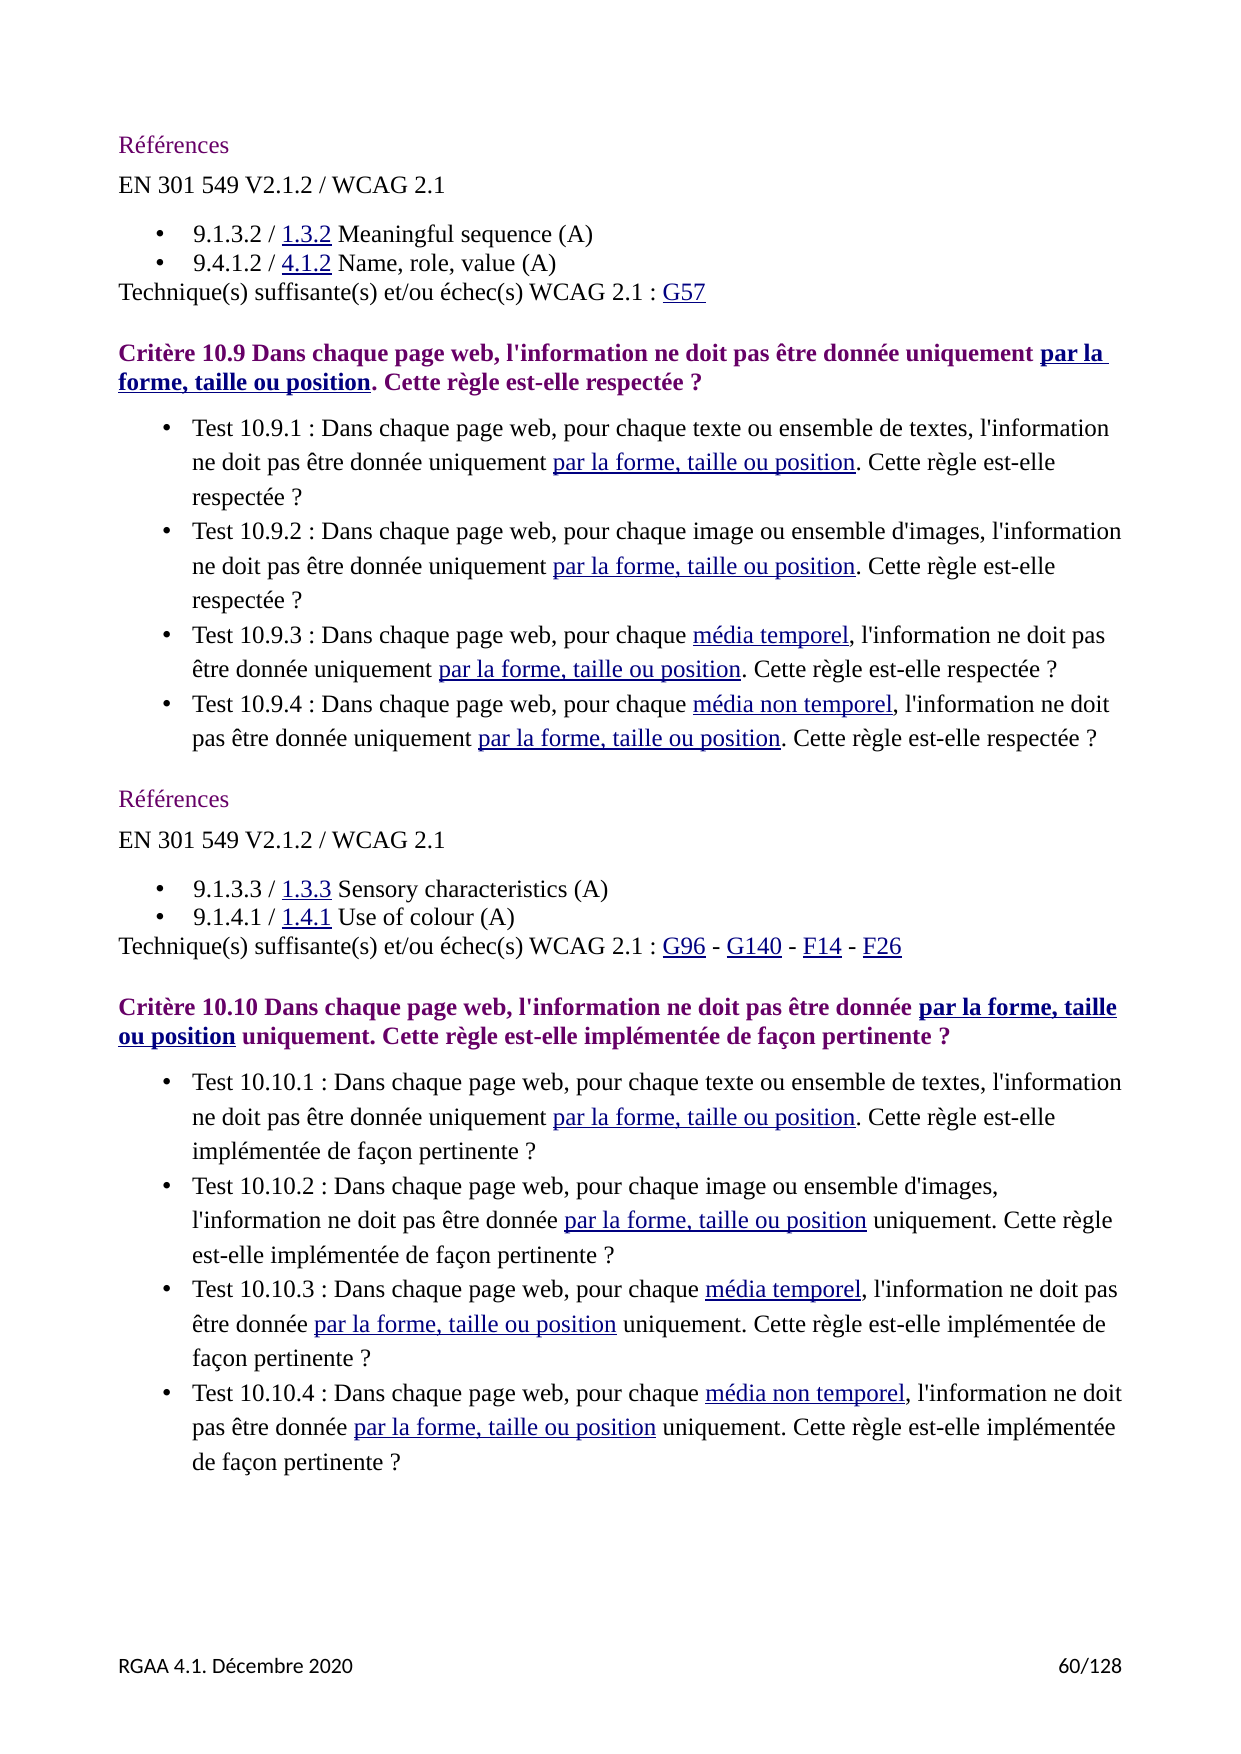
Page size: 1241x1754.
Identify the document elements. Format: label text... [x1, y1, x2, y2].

text Technique(s) suffisante(s) et/ou échec(s) WCAG 2.1 : G96 - G140 - F14 - F26 [118, 931, 1122, 960]
list Test 10.10.1 : Dans chaque page web, pour chaque texte ou ensemble de textes, l'information ne doit pas être donnée uniquement par la forme, taille ou position. Cette règle est-elle implémentée de façon pertinente ? [162, 1067, 1122, 1165]
subtitle Références [118, 130, 1122, 159]
subtitle Références [118, 784, 1122, 813]
text EN 301 549 V2.1.2 / WCAG 2.1 [118, 170, 1122, 199]
list 9.1.3.2 / 1.3.2 Meaningful sequence (A) [156, 219, 1122, 248]
subtitle Critère 10.10 Dans chaque page web, l'information ne doit pas être donnée par la forme, taille ou position uniquement. Cette règle est-elle implémentée de façon pertinente ? [118, 992, 1122, 1049]
list Test 10.9.2 : Dans chaque page web, pour chaque image ou ensemble d'images, l'information ne doit pas être donnée uniquement par la forme, taille ou position. Cette règle est-elle respectée ? [162, 516, 1122, 614]
list 9.4.1.2 / 4.1.2 Name, role, value (A) [156, 248, 1122, 277]
list Test 10.9.3 : Dans chaque page web, pour chaque média temporel, l'information ne doit pas être donnée uniquement par la forme, taille ou position. Cette règle est-elle respectée ? [162, 620, 1122, 683]
list Test 10.10.4 : Dans chaque page web, pour chaque média non temporel, l'information ne doit pas être donnée par la forme, taille ou position uniquement. Cette règle est-elle implémentée de façon pertinente ? [162, 1378, 1122, 1475]
list Test 10.10.2 : Dans chaque page web, pour chaque image ou ensemble d'images, l'information ne doit pas être donnée par la forme, taille ou position uniquement. Cette règle est-elle implémentée de façon pertinente ? [162, 1171, 1122, 1268]
list Test 10.9.1 : Dans chaque page web, pour chaque texte ou ensemble de textes, l'information ne doit pas être donnée uniquement par la forme, taille ou position. Cette règle est-elle respectée ? [162, 413, 1122, 511]
list Test 10.9.4 : Dans chaque page web, pour chaque média non temporel, l'information ne doit pas être donnée uniquement par la forme, taille ou position. Cette règle est-elle respectée ? [162, 689, 1122, 752]
list 9.1.3.3 / 1.3.3 Sensory characteristics (A) [156, 874, 1122, 902]
text EN 301 549 V2.1.2 / WCAG 2.1 [118, 825, 1122, 853]
list Test 10.10.3 : Dans chaque page web, pour chaque média temporel, l'information ne doit pas être donnée par la forme, taille ou position uniquement. Cette règle est-elle implémentée de façon pertinente ? [162, 1274, 1122, 1372]
text Technique(s) suffisante(s) et/ou échec(s) WCAG 2.1 : G57 [118, 277, 1122, 306]
list 9.1.4.1 / 1.4.1 Use of colour (A) [156, 902, 1122, 931]
subtitle Critère 10.9 Dans chaque page web, l'information ne doit pas être donnée uniquement par la forme, taille ou position. Cette règle est-elle respectée ? [118, 338, 1122, 395]
